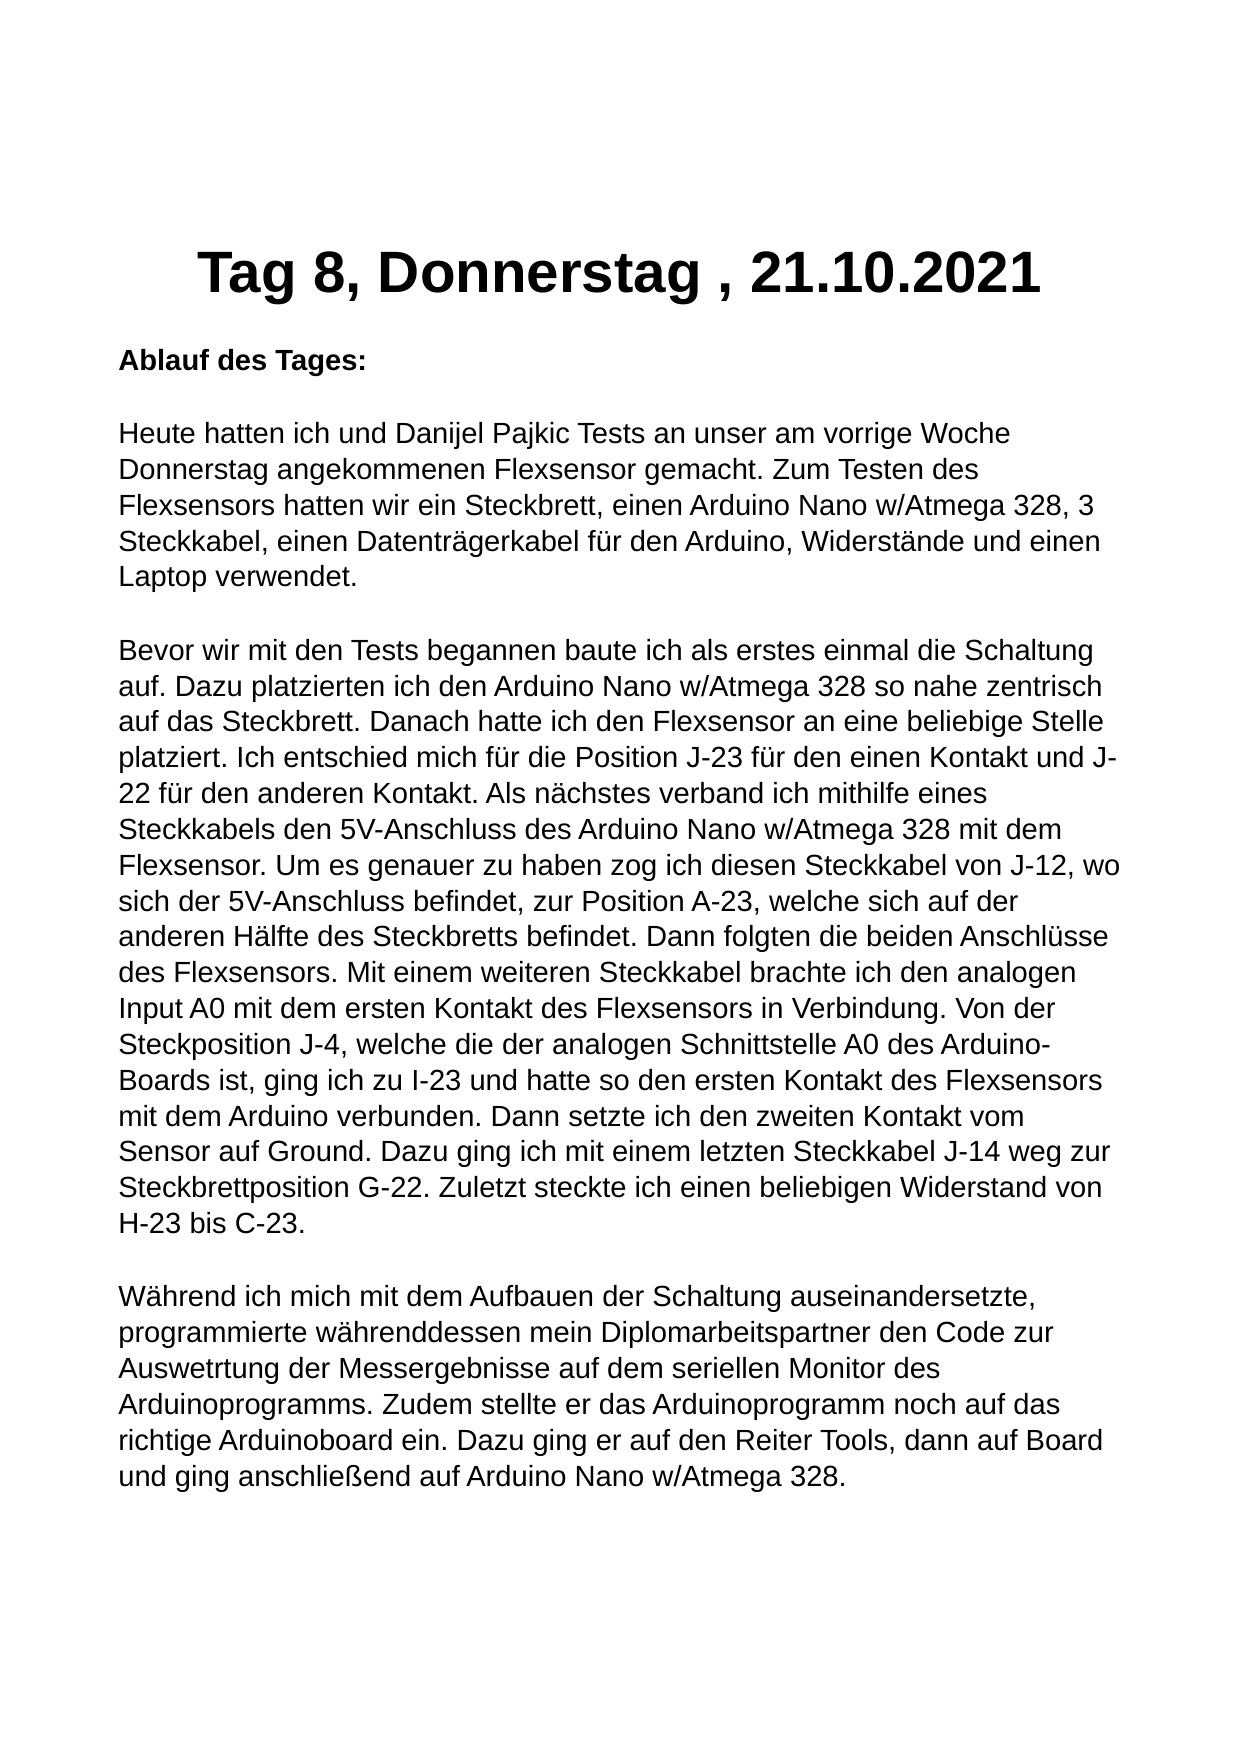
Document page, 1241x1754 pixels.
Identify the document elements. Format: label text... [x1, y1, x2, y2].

subtitle Bevor wir mit den Tests begannen baute ich als erstes einmal die Schaltung auf. Dazu platzierten ich den Arduino Nano w/Atmega 328 so nahe zentrisch auf das Steckbrett. Danach hatte ich den Flexsensor an eine beliebige Stelle platziert. Ich entschied mich für die Position J-23 für den einen Kontakt und J-22 für den anderen Kontakt. Als nächstes verband ich mithilfe eines Steckkabels den 5V-Anschluss des Arduino Nano w/Atmega 328 mit dem Flexsensor. Um es genauer zu haben zog ich diesen Steckkabel von J-12, wo sich der 5V-Anschluss befindet, zur Position A-23, welche sich auf der anderen Hälfte des Steckbretts befindet. Dann folgten die beiden Anschlüsse des Flexsensors. Mit einem weiteren Steckkabel brachte ich den analogen Input A0 mit dem ersten Kontakt des Flexsensors in Verbindung. Von der Steckposition J-4, welche die der analogen Schnittstelle A0 des Arduino-Boards ist, ging ich zu I-23 und hatte so den ersten Kontakt des Flexsensors mit dem Arduino verbunden. Dann setzte ich den zweiten Kontakt vom Sensor auf Ground. Dazu ging ich mit einem letzten Steckkabel J-14 weg zur Steckbrettposition G-22. Zuletzt steckte ich einen beliebigen Widerstand von H-23 bis C-23. [118, 633, 1122, 1240]
subtitle Tag 8, Donnerstag , 21.10.2021 [118, 238, 1122, 305]
subtitle Ablauf des Tages: [118, 343, 1122, 376]
subtitle Während ich mich mit dem Aufbauen der Schaltung auseinandersetzte, programmierte währenddessen mein Diplomarbeitspartner den Code zur Auswetrtung der Messergebnisse auf dem seriellen Monitor des Arduinoprogramms. Zudem stellte er das Arduinoprogramm noch auf das richtige Arduinoboard ein. Dazu ging er auf den Reiter Tools, dann auf Board und ging anschließend auf Arduino Nano w/Atmega 328. [118, 1279, 1122, 1492]
subtitle Heute hatten ich und Danijel Pajkic Tests an unser am vorrige Woche Donnerstag angekommenen Flexsensor gemacht. Zum Testen des Flexsensors hatten wir ein Steckbrett, einen Arduino Nano w/Atmega 328, 3 Steckkabel, einen Datenträgerkabel für den Arduino, Widerstände und einen Laptop verwendet. [118, 416, 1122, 593]
